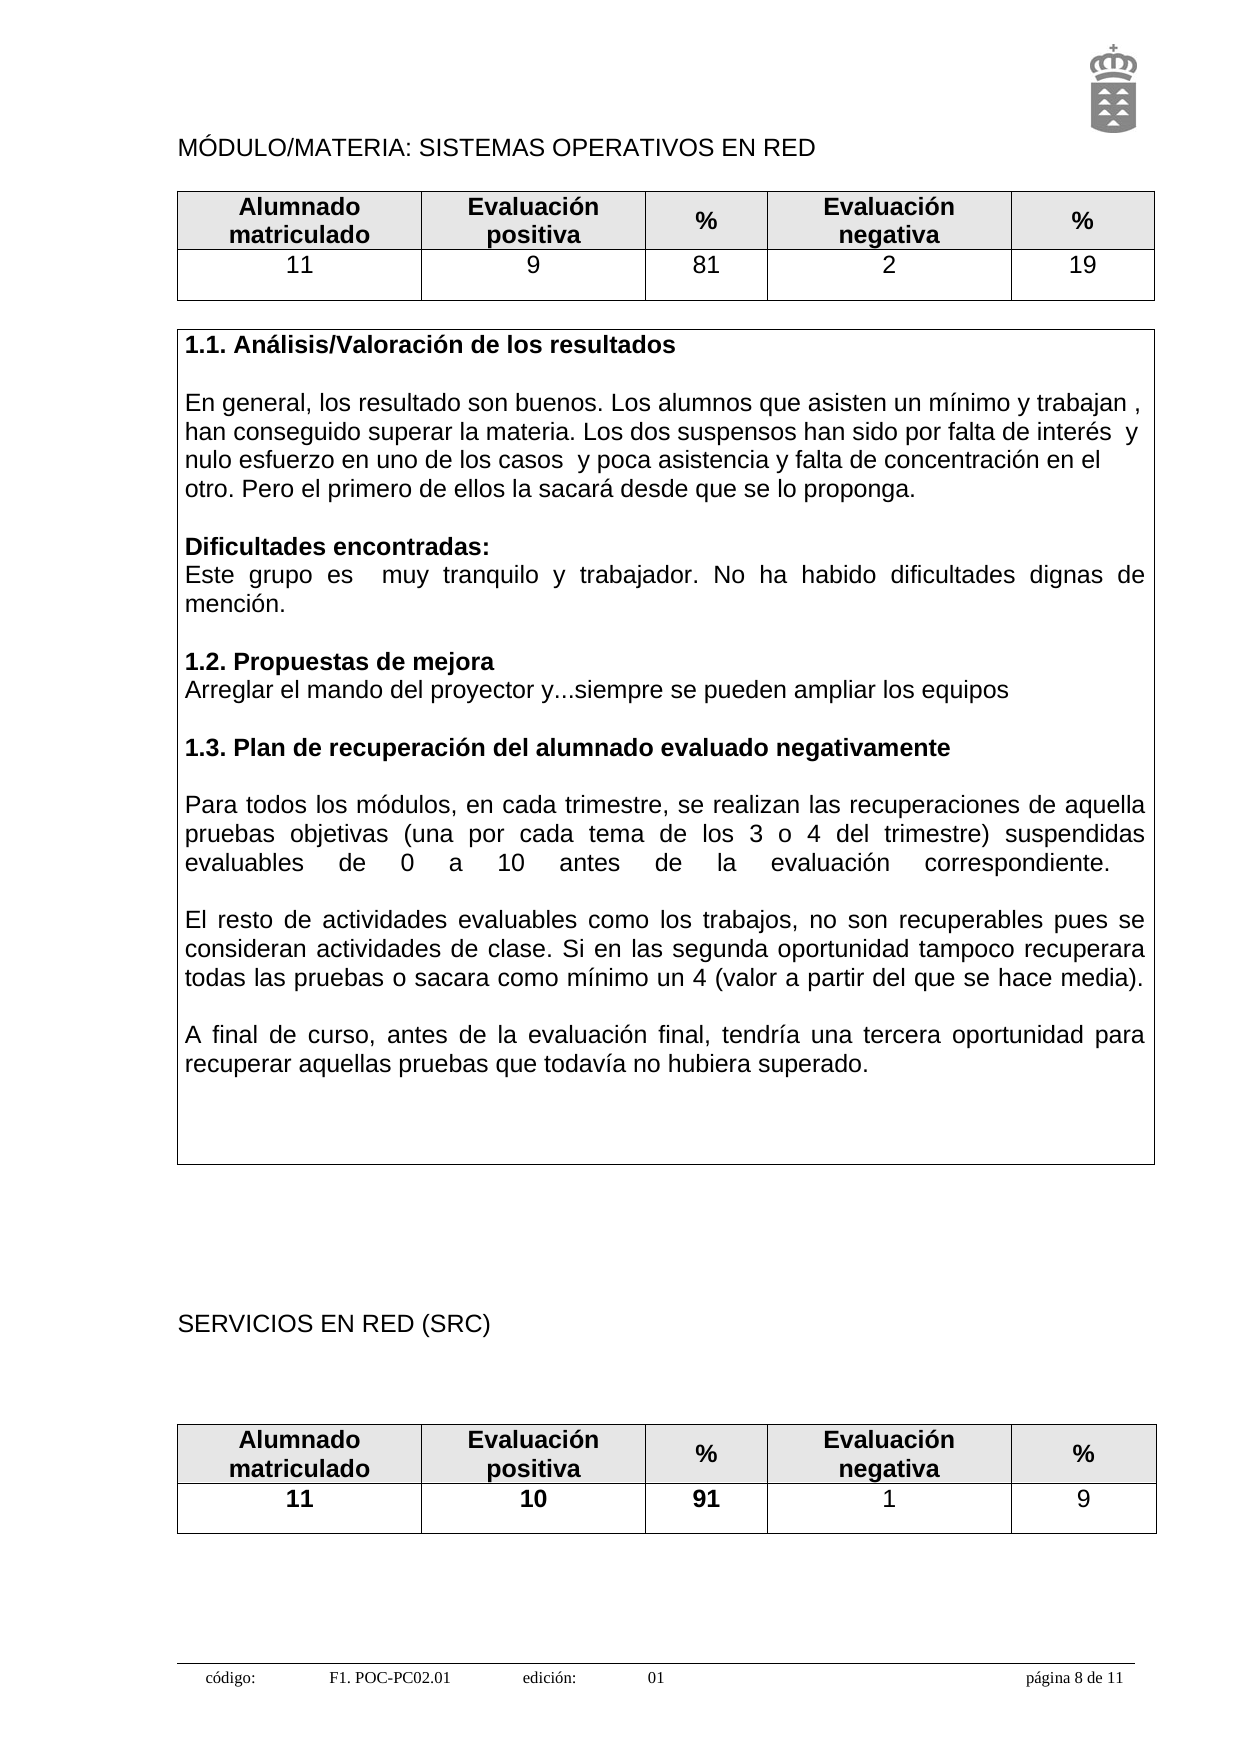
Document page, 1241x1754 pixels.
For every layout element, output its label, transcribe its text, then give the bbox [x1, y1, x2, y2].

table_cell 91 [646, 1484, 767, 1533]
picture [1090, 44, 1137, 133]
table_header Evaluación positiva [422, 1425, 645, 1482]
table_header % [1012, 192, 1154, 249]
table_cell 81 [646, 250, 767, 299]
table_header Alumnado matriculado [178, 192, 421, 249]
table_cell 9 [1012, 1484, 1156, 1533]
table_header Evaluación negativa [768, 1425, 1011, 1482]
table_header Evaluación negativa [768, 192, 1011, 249]
table_header % [646, 1425, 767, 1482]
text MÓDULO/MATERIA: SISTEMAS OPERATIVOS EN RED [177, 133, 1137, 162]
table_header Evaluación positiva [422, 192, 645, 249]
table_cell 2 [768, 250, 1011, 299]
text SERVICIOS EN RED (SRC) [177, 1309, 1137, 1338]
table_cell 11 [178, 250, 421, 299]
table_header % [646, 192, 767, 249]
table_header % [1012, 1425, 1156, 1482]
table_header Alumnado matriculado [178, 1425, 421, 1482]
table_cell 1 [768, 1484, 1011, 1533]
table_cell 9 [422, 250, 645, 299]
table_header 1.1. Análisis/Valoración de los resultados En general, los resultado son buenos. Los alumnos que asisten un mínimo y trabajan , han conseguido superar la materia. Los dos suspensos han sido por falta de interés y nulo esfuerzo en uno de los casos y poca asistencia y falta de concentración en el otro. Pero el primero de ellos la sacará desde que se lo proponga. Dificultades encontradas: Este grupo es muy tranquilo y trabajador. No ha habido dificultades dignas de mención. 1.2. Propuestas de mejora Arreglar el mando del proyector y...siempre se pueden ampliar los equipos 1.3. Plan de recuperación del alumnado evaluado negativamente Para todos los módulos, en cada trimestre, se realizan las recuperaciones de aquella pruebas objetivas (una por cada tema de los 3 o 4 del trimestre) suspendidas evaluables de 0 a 10 antes de la evaluación correspondiente. El resto de actividades evaluables como los trabajos, no son recuperables pues se consideran actividades de clase. Si en las segunda oportunidad tampoco recuperara todas las pruebas o sacara como mínimo un 4 (valor a partir del que se hace media). A final de curso, antes de la evaluación final, tendría una tercera oportunidad para recuperar aquellas pruebas que todavía no hubiera superado. [178, 330, 1154, 1164]
table_cell 19 [1012, 250, 1154, 299]
table_cell 11 [178, 1484, 421, 1533]
table_cell 10 [422, 1484, 645, 1533]
